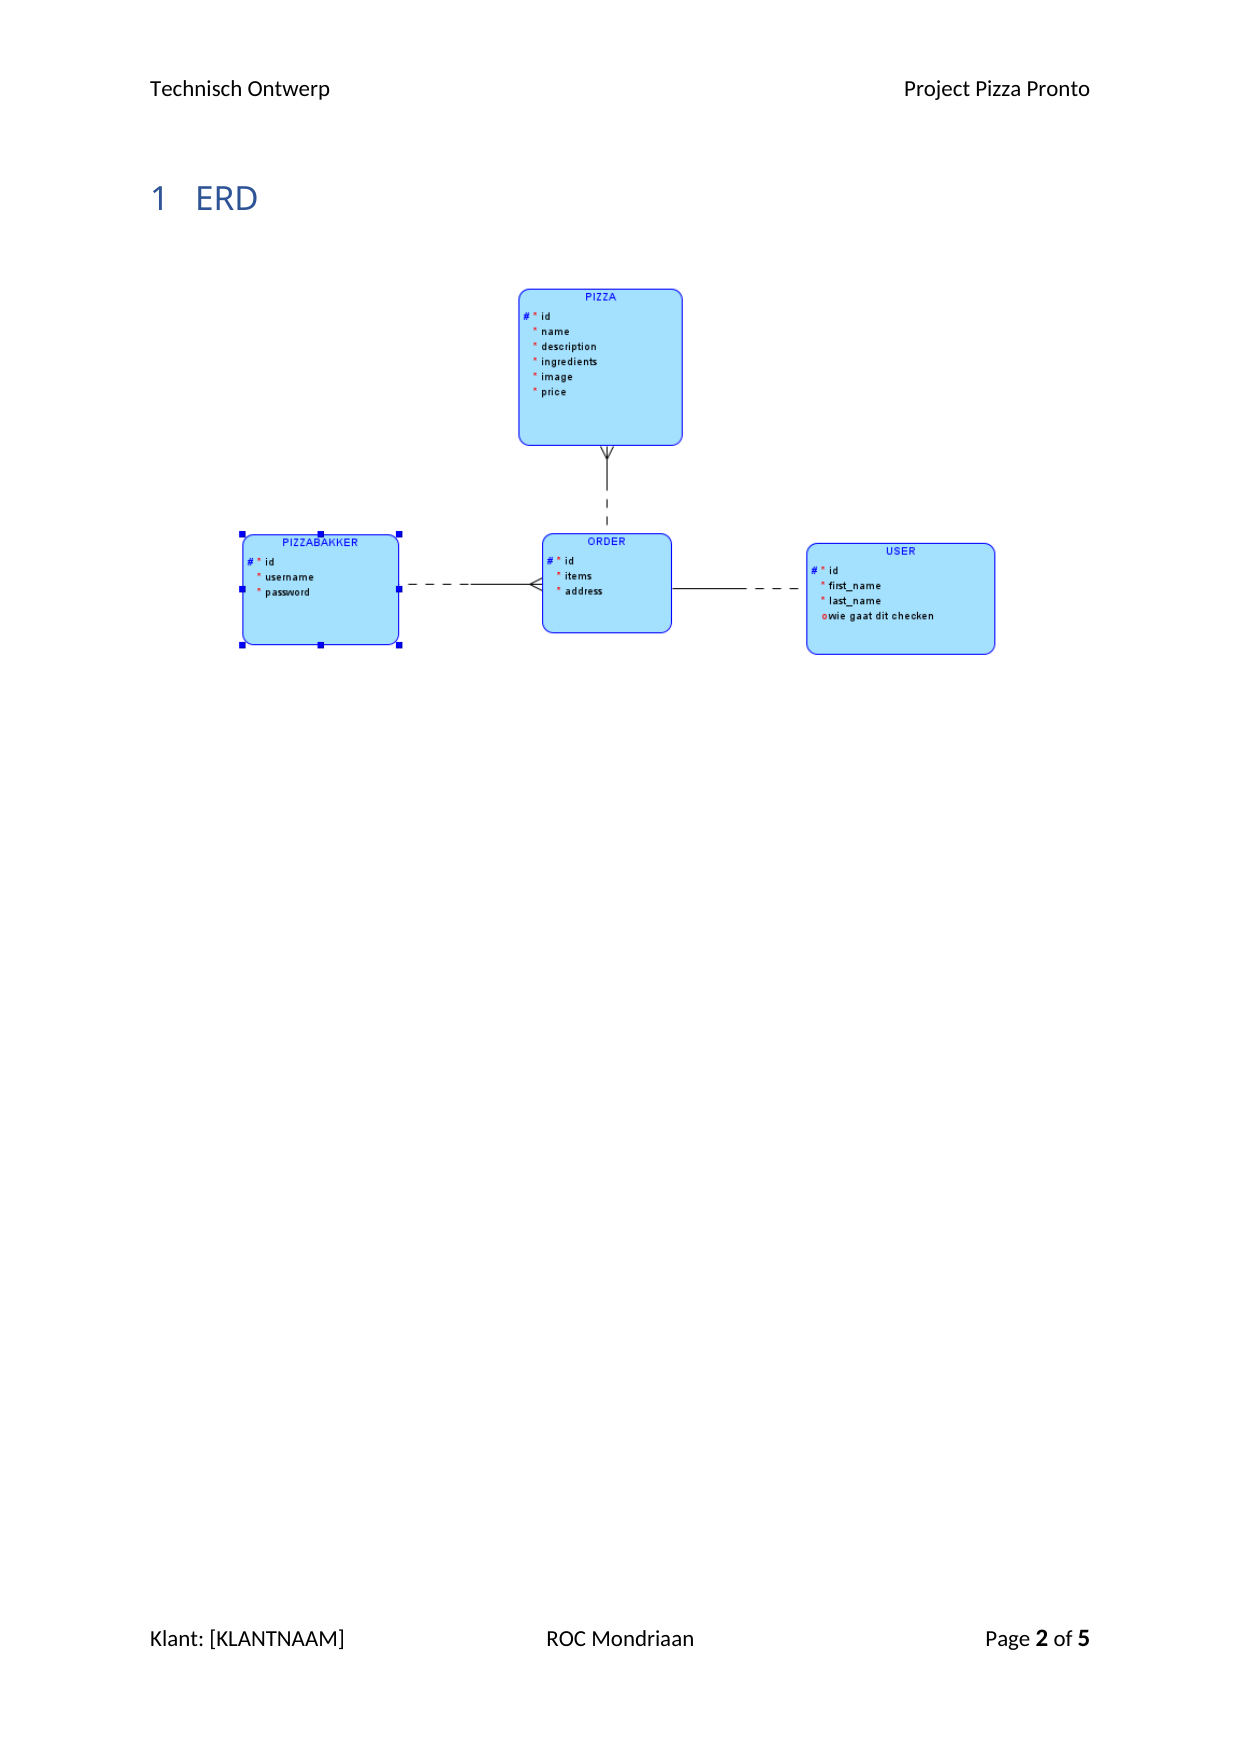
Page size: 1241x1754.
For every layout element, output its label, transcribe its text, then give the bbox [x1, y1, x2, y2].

picture [150, 223, 1091, 740]
subtitle ERD [150, 175, 1090, 220]
